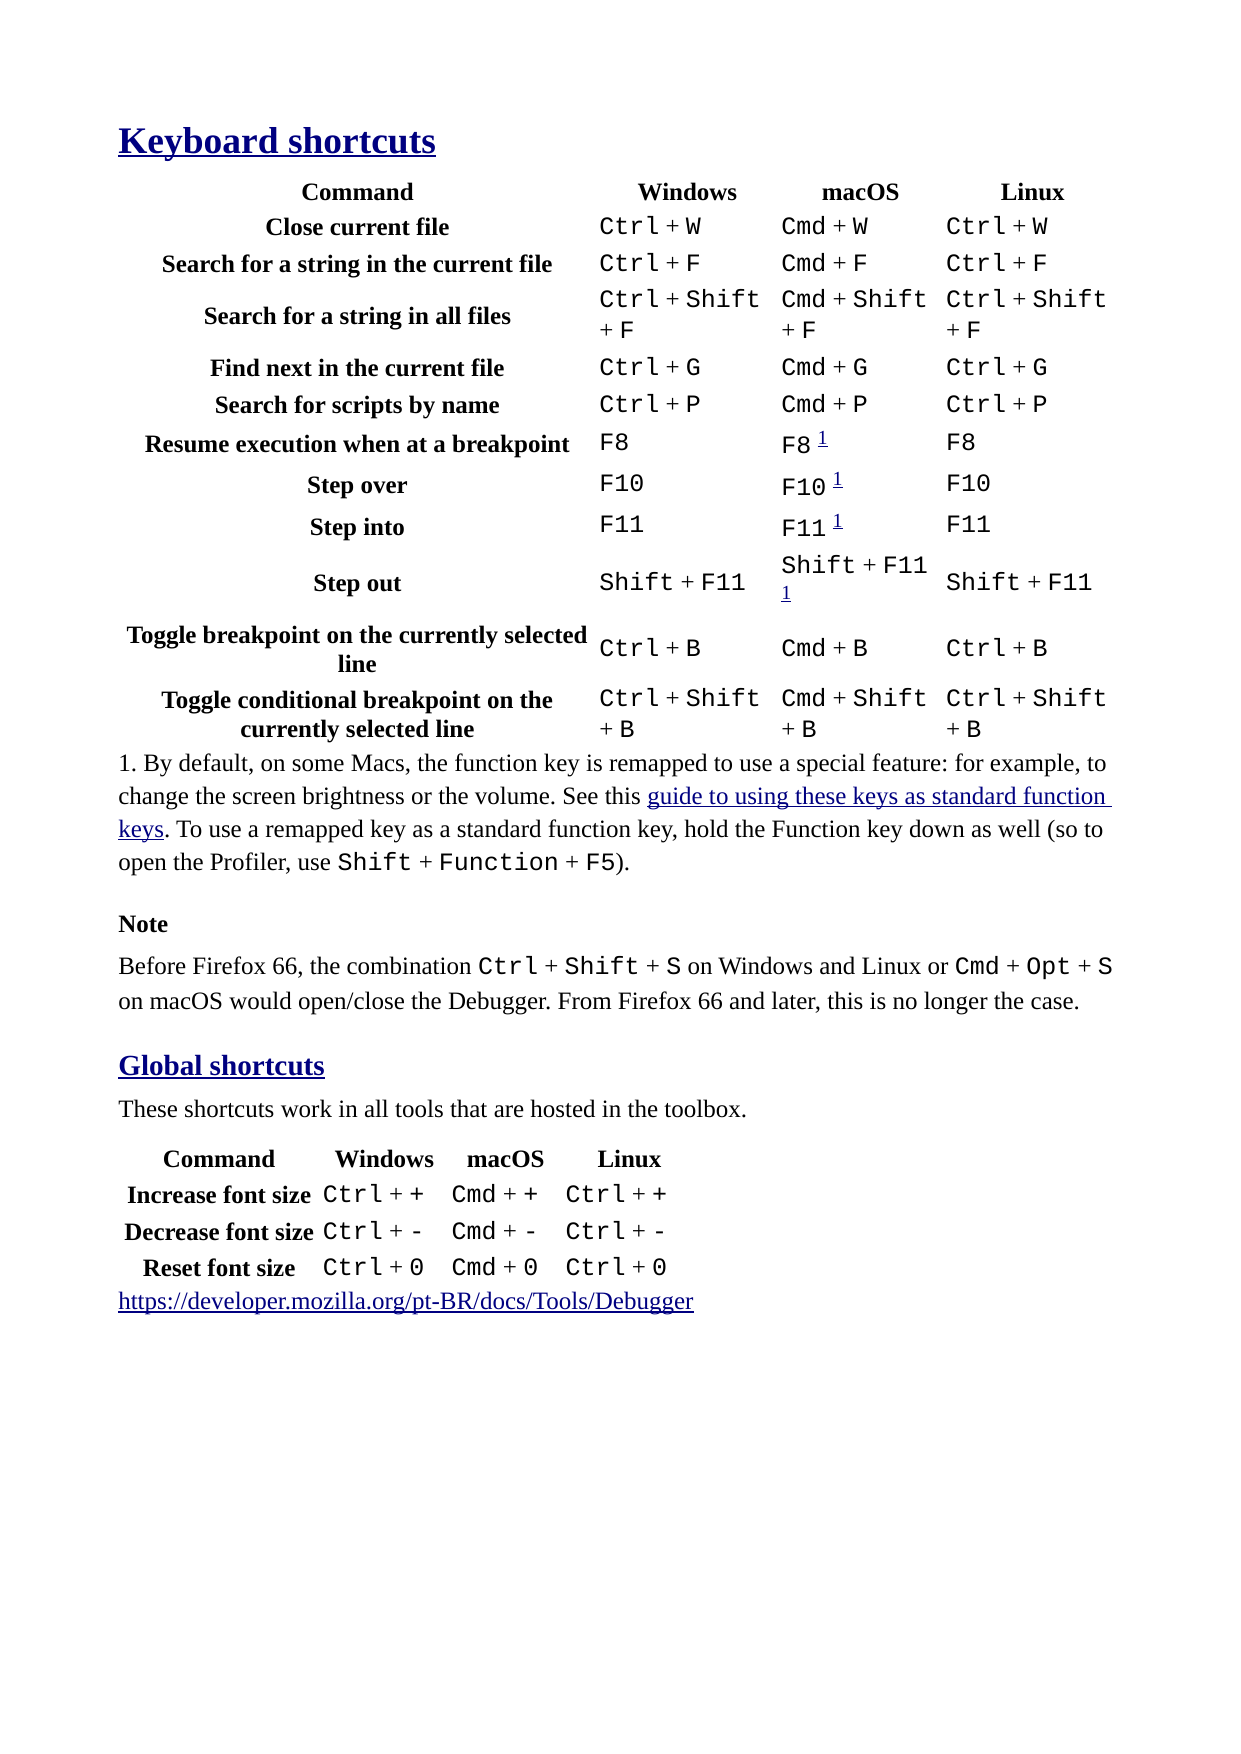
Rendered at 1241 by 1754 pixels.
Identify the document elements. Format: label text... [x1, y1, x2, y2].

table_cell F8 [943, 423, 1122, 464]
table_cell Toggle breakpoint on the currently selected line [118, 617, 596, 680]
table_cell Ctrl + F [943, 245, 1122, 282]
table_cell Ctrl + + [320, 1176, 448, 1213]
table_cell Step into [118, 505, 596, 547]
table_cell Ctrl + 0 [563, 1250, 696, 1286]
table_cell F11 1 [778, 505, 943, 547]
table_cell Search for scripts by name [118, 386, 596, 422]
table_cell Ctrl + Shift + B [596, 680, 778, 748]
table_cell F11 [943, 505, 1122, 547]
subtitle Keyboard shortcuts [118, 118, 1122, 161]
table_cell Shift + F11 [596, 547, 778, 617]
subtitle Global shortcuts [118, 1048, 1122, 1082]
table_cell Cmd + P [778, 386, 943, 422]
table_cell Ctrl + - [563, 1213, 696, 1249]
text https://developer.mozilla.org/pt-BR/docs/Tools/Debugger [118, 1286, 1122, 1315]
table_cell Cmd + F [778, 245, 943, 282]
table_cell Cmd + W [778, 208, 943, 245]
table_cell Toggle conditional breakpoint on the currently selected line [118, 680, 596, 748]
table_cell Ctrl + Shift + B [943, 680, 1122, 748]
table_cell Decrease font size [118, 1213, 320, 1249]
table_cell Search for a string in all files [118, 282, 596, 349]
table_cell Reset font size [118, 1250, 320, 1286]
table_cell Ctrl + P [596, 386, 778, 422]
table_cell Ctrl + Shift + F [596, 282, 778, 349]
table_cell Find next in the current file [118, 349, 596, 386]
table_header macOS [778, 174, 943, 208]
table_cell F8 1 [778, 423, 943, 464]
table_cell Ctrl + Shift + F [943, 282, 1122, 349]
table_header Linux [943, 174, 1122, 208]
table_cell Ctrl + - [320, 1213, 448, 1249]
table_cell Ctrl + 0 [320, 1250, 448, 1286]
table_cell Resume execution when at a breakpoint [118, 423, 596, 464]
table_cell Increase font size [118, 1176, 320, 1213]
table_cell Shift + F11 [943, 547, 1122, 617]
table_header macOS [449, 1142, 562, 1176]
table_cell Cmd + G [778, 349, 943, 386]
table_cell Close current file [118, 208, 596, 245]
table_cell Cmd + Shift + F [778, 282, 943, 349]
table_cell Cmd + B [778, 617, 943, 680]
table_cell F8 [596, 423, 778, 464]
table_cell F11 [596, 505, 778, 547]
table_cell Search for a string in the current file [118, 245, 596, 282]
table_cell F10 [596, 464, 778, 505]
table_cell Ctrl + + [563, 1176, 696, 1213]
table_cell Cmd + 0 [449, 1250, 562, 1286]
table_cell Ctrl + B [596, 617, 778, 680]
text Before Firefox 66, the combination Ctrl + Shift + S on Windows and Linux or Cmd + Opt + S on macOS would open/close the Debugger. From Firefox 66 and later, this is no longer the case. [118, 951, 1122, 1014]
table_cell Cmd + Shift + B [778, 680, 943, 748]
table_cell Ctrl + G [943, 349, 1122, 386]
table_header Linux [563, 1142, 696, 1176]
table_cell Cmd + + [449, 1176, 562, 1213]
table_cell Ctrl + W [943, 208, 1122, 245]
table_header Command [118, 174, 596, 208]
text 1. By default, on some Macs, the function key is remapped to use a special feature: for example, to change the screen brightness or the volume. See this guide to using these keys as standard function keys. To use a remapped key as a standard function key, hold the Function key down as well (so to open the Profiler, use Shift + Function + F5). [118, 748, 1122, 878]
table_cell F10 1 [778, 464, 943, 505]
table_cell Ctrl + W [596, 208, 778, 245]
table_cell Step out [118, 547, 596, 617]
table_cell Cmd + - [449, 1213, 562, 1249]
table_cell Ctrl + P [943, 386, 1122, 422]
subtitle Note [118, 909, 1122, 938]
table_header Command [118, 1142, 320, 1176]
table_header Windows [320, 1142, 448, 1176]
table_cell Ctrl + F [596, 245, 778, 282]
table_cell F10 [943, 464, 1122, 505]
table_cell Ctrl + B [943, 617, 1122, 680]
table_cell Ctrl + G [596, 349, 778, 386]
table_header Windows [596, 174, 778, 208]
table_cell Shift + F11 1 [778, 547, 943, 617]
table_cell Step over [118, 464, 596, 505]
text These shortcuts work in all tools that are hosted in the toolbox. [118, 1094, 1122, 1123]
